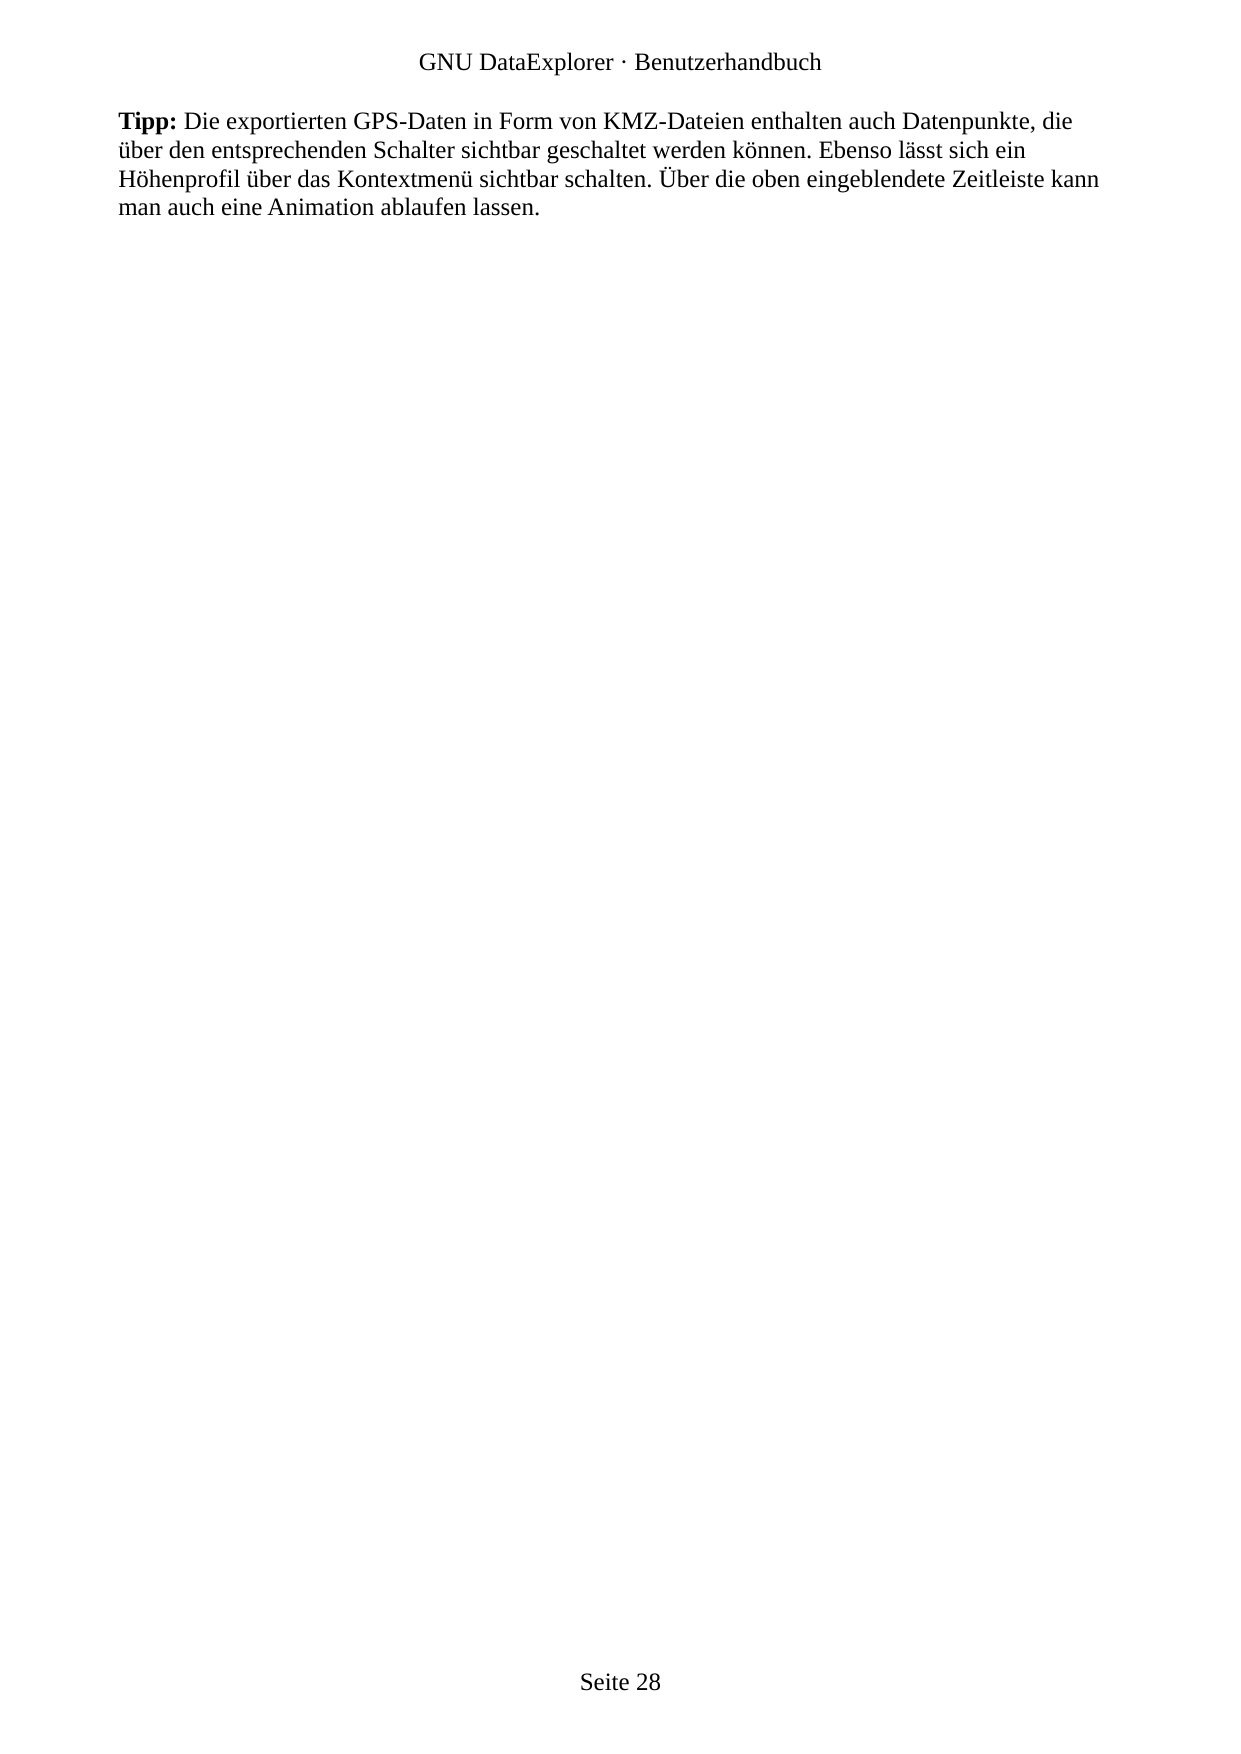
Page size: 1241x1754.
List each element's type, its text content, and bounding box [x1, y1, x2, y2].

text Tipp: Die exportierten GPS-Daten in Form von KMZ-Dateien enthalten auch Datenpunkte, die über den entsprechenden Schalter sichtbar geschaltet werden können. Ebenso lässt sich ein Höhenprofil über das Kontextmenü sichtbar schalten. Über die oben eingeblendete Zeitleiste kann man auch eine Animation ablaufen lassen. [118, 106, 1122, 221]
